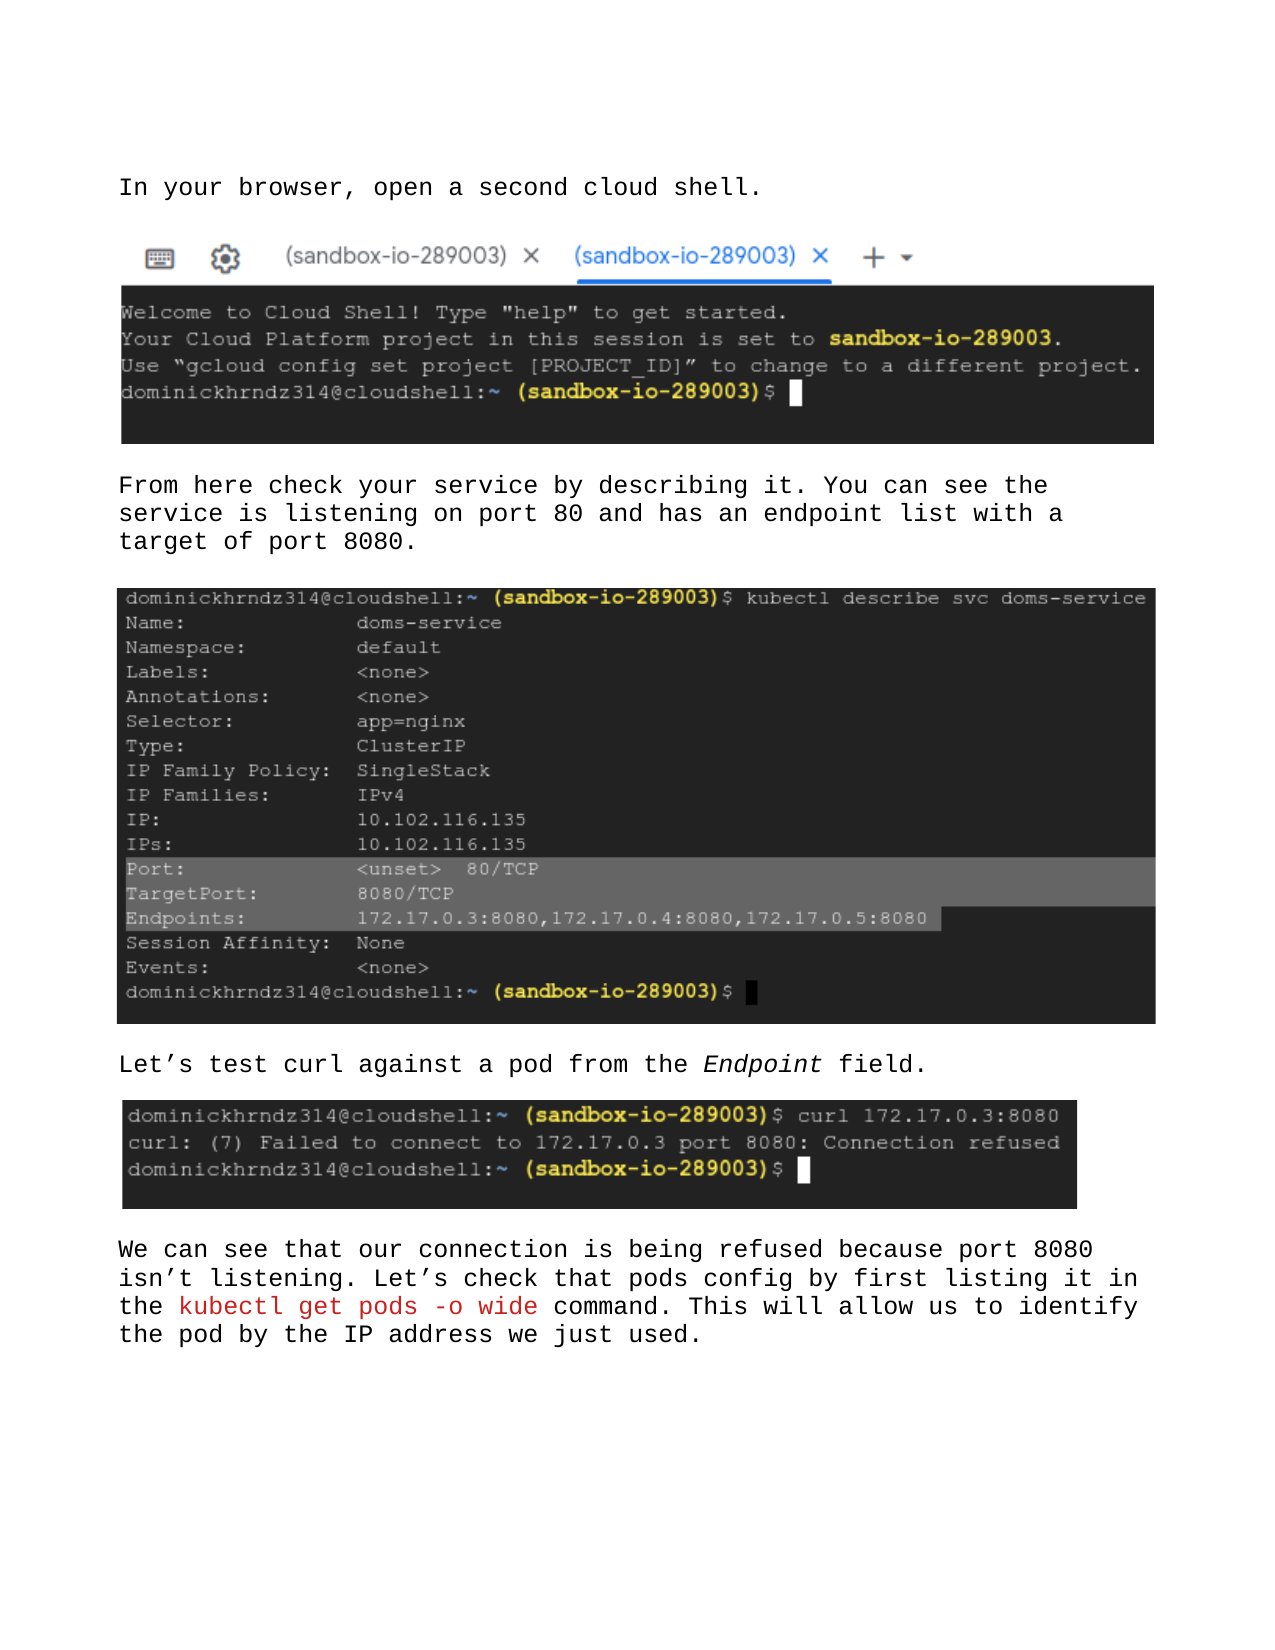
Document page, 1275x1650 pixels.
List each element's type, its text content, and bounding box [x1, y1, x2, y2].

picture [116, 588, 1156, 1024]
picture [122, 1100, 1078, 1209]
picture [121, 231, 1154, 444]
text In your browser, open a second cloud shell. [118, 175, 1157, 203]
text We can see that our connection is being refused because port 8080 isn’t listening. Let’s check that pods config by first listing it in the kubectl get pods -o wide command. This will allow us to identify the pod by the IP address we just used. [118, 1237, 1157, 1350]
text From here check your service by describing it. You can see the service is listening on port 80 and has an endpoint list with a target of port 8080. Let’s test curl against a pod from the Endpoint field. [118, 472, 1157, 1080]
